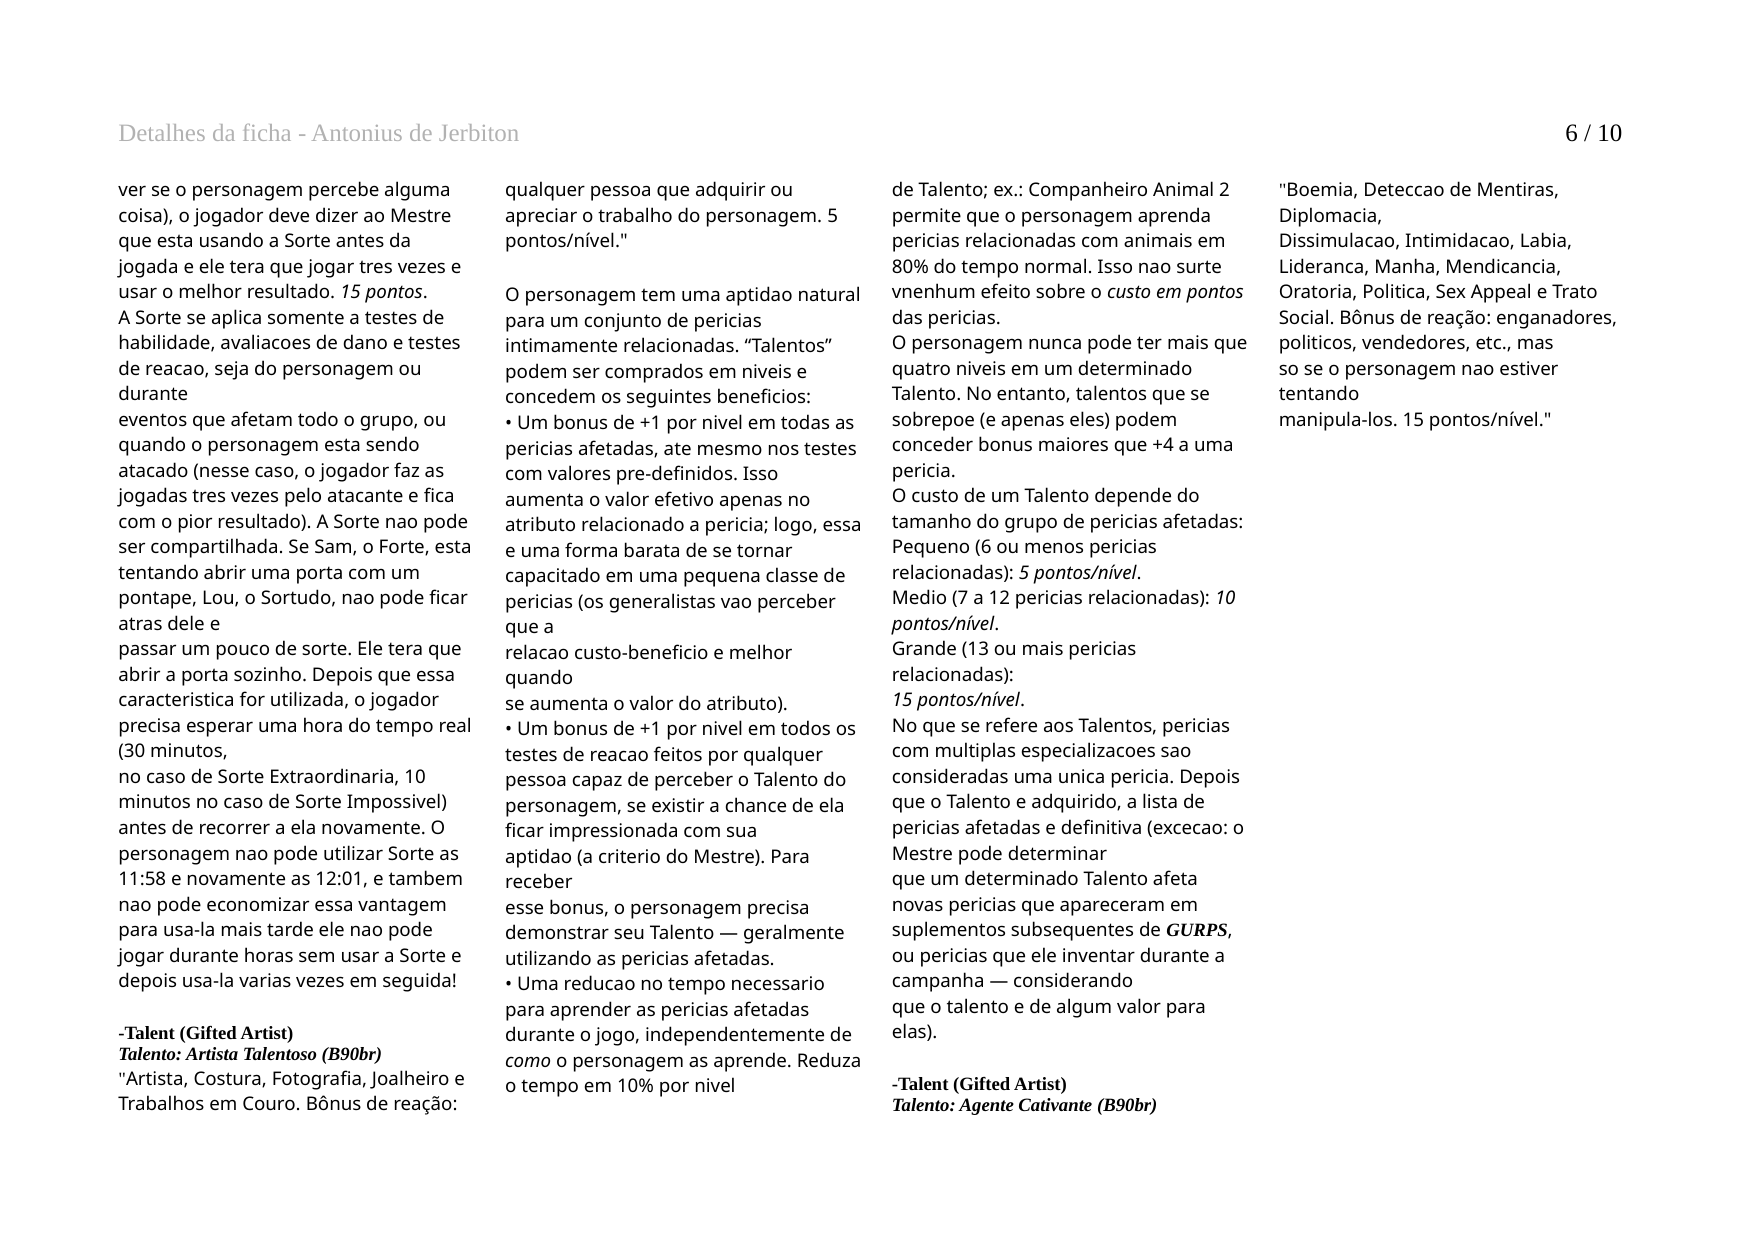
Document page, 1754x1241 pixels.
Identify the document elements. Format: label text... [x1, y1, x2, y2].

text manipula-los. 15 pontos/nível." [1278, 406, 1636, 432]
text aptidao (a criterio do Mestre). Para receber [505, 843, 862, 894]
text passar um pouco de sorte. Ele tera que [118, 636, 476, 661]
text -Talent (Gifted Artist) [118, 1022, 476, 1043]
text Talento: Agente Cativante (B90br) [892, 1094, 1249, 1116]
text • Uma reducao no tempo necessario para aprender as pericias afetadas durante o jogo, independentemente de como o personagem as aprende. Reduza o tempo em 10% por nivel [505, 971, 862, 1098]
text se aumenta o valor do atributo). [505, 690, 862, 716]
text esse bonus, o personagem precisa demonstrar seu Talento — geralmente utilizando as pericias afetadas. [505, 894, 862, 971]
text para usa-la mais tarde ele nao pode jogar durante horas sem usar a Sorte e depois usa-la varias vezes em seguida! [118, 916, 476, 993]
text ver se o personagem percebe alguma coisa), o jogador deve dizer ao Mestre que esta usando a Sorte antes da jogada e ele tera que jogar tres vezes e usar o melhor resultado. 15 pontos. [118, 176, 476, 304]
text so se o personagem nao estiver tentando [1278, 355, 1636, 406]
text "Boemia, Deteccao de Mentiras, Diplomacia, [1278, 176, 1636, 227]
text que um determinado Talento afeta novas pericias que apareceram em suplementos subsequentes de GURPS, ou pericias que ele inventar durante a campanha — considerando [892, 865, 1249, 993]
text abrir a porta sozinho. Depois que essa caracteristica for utilizada, o jogador precisa esperar uma hora do tempo real (30 minutos, [118, 661, 476, 763]
text eventos que afetam todo o grupo, ou quando o personagem esta sendo atacado (nesse caso, o jogador faz as jogadas tres vezes pelo atacante e fica com o pior resultado). A Sorte nao pode ser compartilhada. Se Sam, o Forte, esta tentando abrir uma porta com um pontape, Lou, o Sortudo, nao pode ficar atras dele e [118, 406, 476, 636]
text • Um bonus de +1 por nivel em todos os testes de reacao feitos por qualquer pessoa capaz de perceber o Talento do personagem, se existir a chance de ela ficar impressionada com sua [505, 716, 862, 843]
text O personagem tem uma aptidao natural para um conjunto de pericias intimamente relacionadas. “Talentos” podem ser comprados em niveis e concedem os seguintes beneficios: [505, 282, 862, 409]
text O personagem nunca pode ter mais que quatro niveis em um determinado Talento. No entanto, talentos que se sobrepoe (e apenas eles) podem conceder bonus maiores que +4 a uma pericia. [892, 329, 1249, 483]
text No que se refere aos Talentos, pericias com multiplas especializacoes sao consideradas uma unica pericia. Depois que o Talento e adquirido, a lista de pericias afetadas e definitiva (excecao: o Mestre pode determinar [892, 712, 1249, 865]
text 15 pontos/nível. [892, 687, 1249, 712]
text -Talent (Gifted Artist) [892, 1073, 1249, 1094]
text qualquer pessoa que adquirir ou apreciar o trabalho do personagem. 5 pontos/nível." [505, 176, 862, 253]
text O custo de um Talento depende do tamanho do grupo de pericias afetadas: Pequeno (6 ou menos pericias relacionadas): 5 pontos/nível. [892, 483, 1249, 585]
text "Artista, Costura, Fotografia, Joalheiro e Trabalhos em Couro. Bônus de reação: [118, 1065, 476, 1116]
text no caso de Sorte Extraordinaria, 10 minutos no caso de Sorte Impossivel) antes de recorrer a ela novamente. O personagem nao pode utilizar Sorte as 11:58 e novamente as 12:01, e tambem nao pode economizar essa vantagem [118, 763, 476, 916]
text de Talento; ex.: Companheiro Animal 2 permite que o personagem aprenda pericias relacionadas com animais em 80% do tempo normal. Isso nao surte vnenhum efeito sobre o custo em pontos das pericias. [892, 176, 1249, 329]
text Talento: Artista Talentoso (B90br) [118, 1043, 476, 1065]
text • Um bonus de +1 por nivel em todas as pericias afetadas, ate mesmo nos testes com valores pre-definidos. Isso aumenta o valor efetivo apenas no atributo relacionado a pericia; logo, essa e uma forma barata de se tornar capacitado em uma pequena classe de pericias (os generalistas vao perceber que a [505, 409, 862, 639]
text Medio (7 a 12 pericias relacionadas): 10 pontos/nível. [892, 585, 1249, 636]
text Dissimulacao, Intimidacao, Labia, Lideranca, Manha, Mendicancia, Oratoria, Politica, Sex Appeal e Trato Social. Bônus de reação: enganadores, politicos, vendedores, etc., mas [1278, 227, 1636, 355]
text A Sorte se aplica somente a testes de habilidade, avaliacoes de dano e testes [118, 304, 476, 355]
text de reacao, seja do personagem ou durante [118, 355, 476, 406]
text que o talento e de algum valor para elas). [892, 993, 1249, 1044]
text Grande (13 ou mais pericias relacionadas): [892, 636, 1249, 687]
text relacao custo-beneficio e melhor quando [505, 639, 862, 690]
